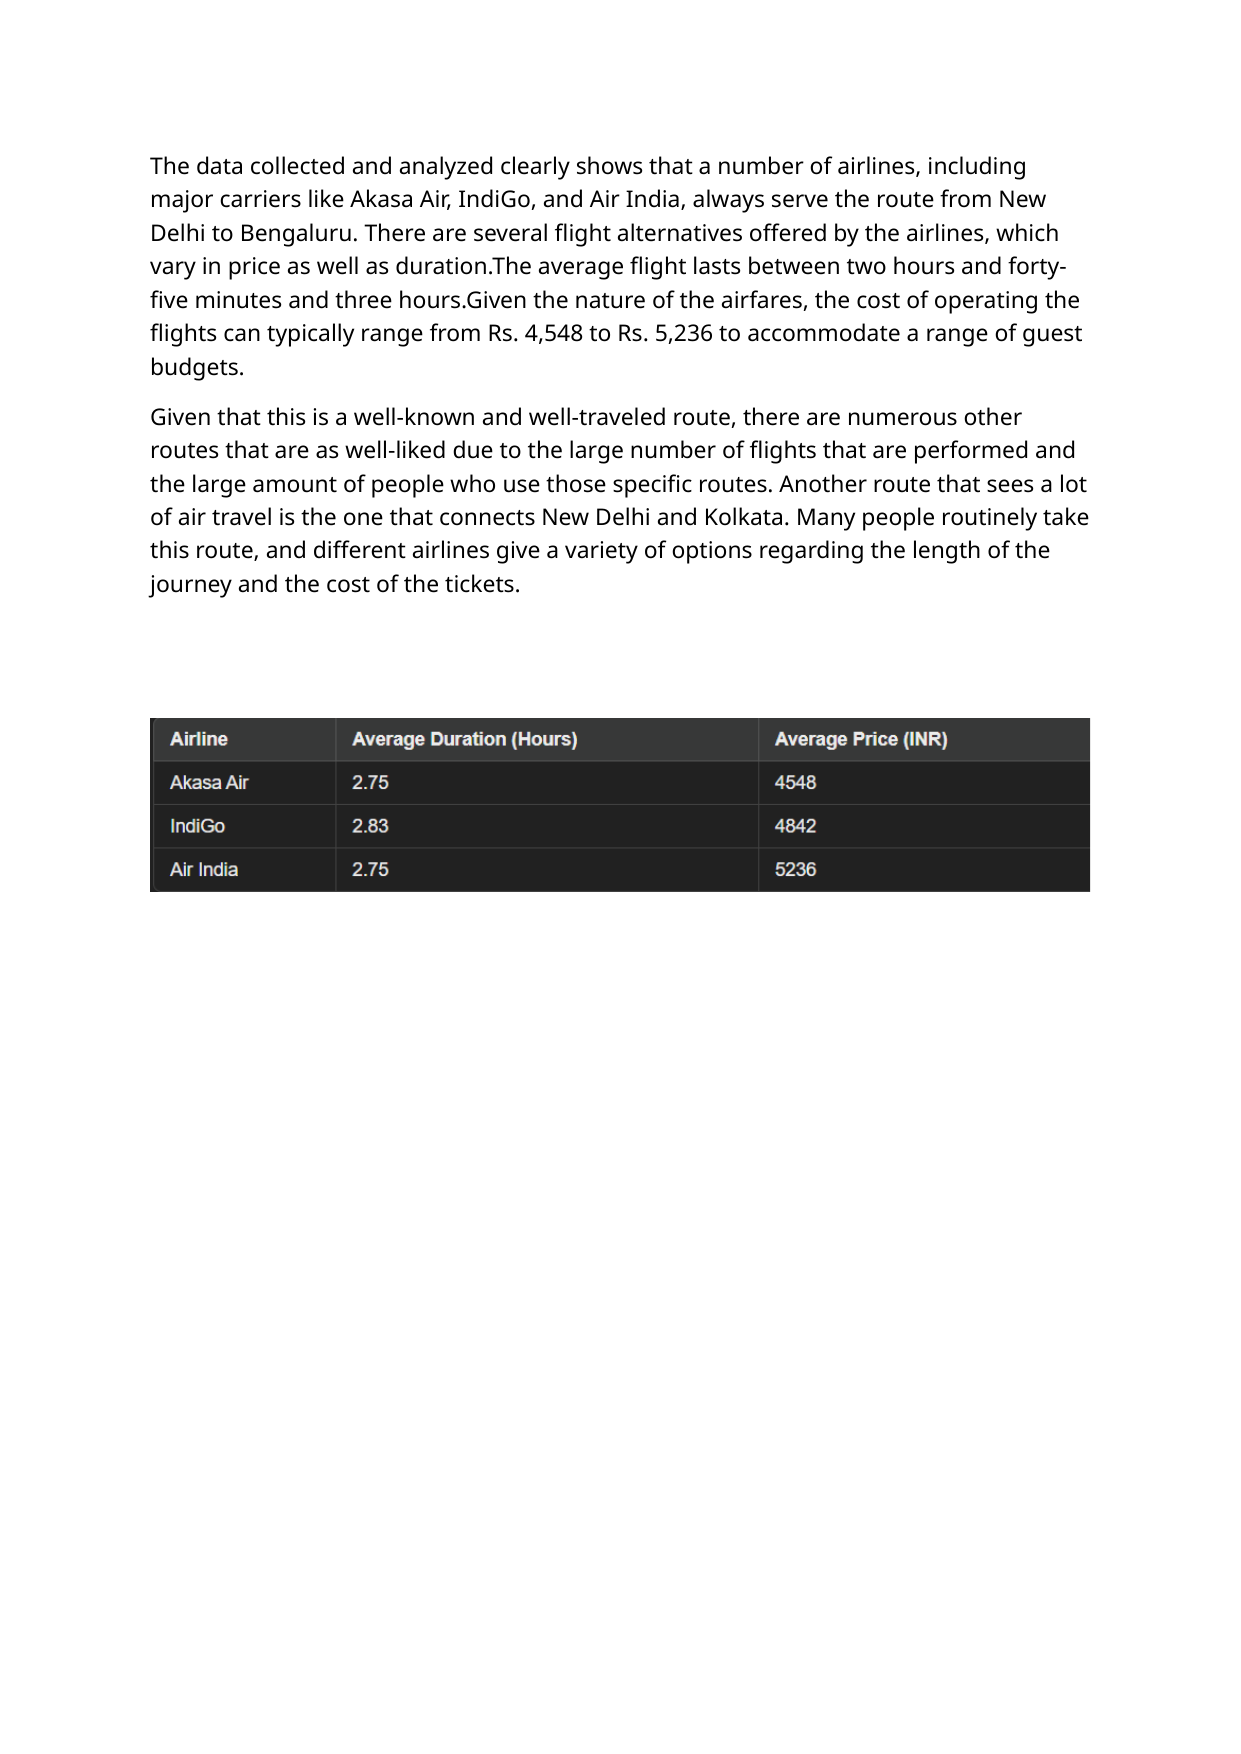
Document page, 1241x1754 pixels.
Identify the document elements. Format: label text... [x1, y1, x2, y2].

text The data collected and analyzed clearly shows that a number of airlines, including major carriers like Akasa Air, IndiGo, and Air India, always serve the route from New Delhi to Bengaluru. There are several flight alternatives offered by the airlines, which vary in price as well as duration.The average flight lasts between two hours and forty-five minutes and three hours.Given the nature of the airfares, the cost of operating the flights can typically range from Rs. 4,548 to Rs. 5,236 to accommodate a range of guest budgets. [150, 150, 1090, 382]
text Given that this is a well-known and well-traveled route, there are numerous other routes that are as well-liked due to the large number of flights that are performed and the large amount of people who use those specific routes. Another route that sees a lot of air travel is the one that connects New Delhi and Kolkata. Many people routinely take this route, and different airlines give a variety of options regarding the length of the journey and the cost of the tickets. [150, 401, 1090, 599]
